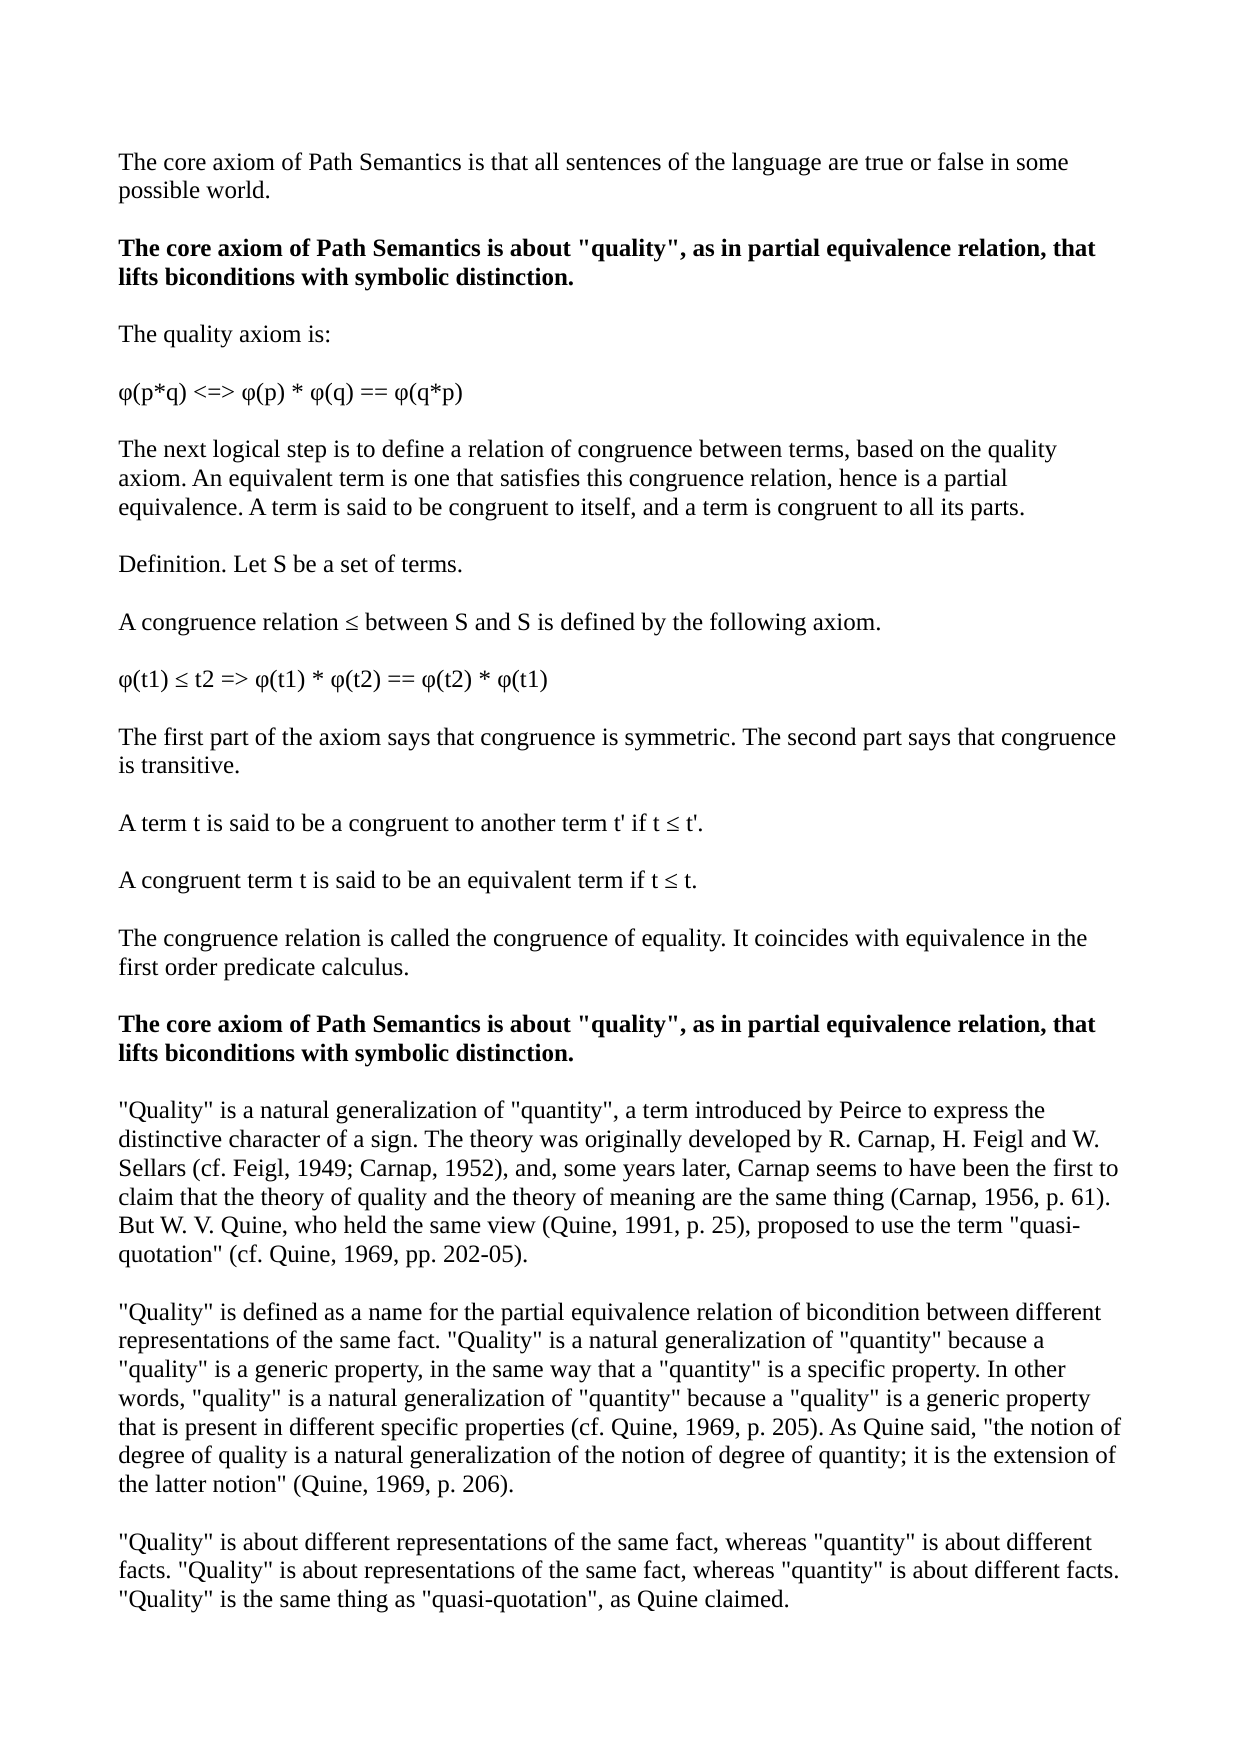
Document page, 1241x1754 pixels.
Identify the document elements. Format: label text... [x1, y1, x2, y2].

text The next logical step is to define a relation of congruence between terms, based on the quality axiom. An equivalent term is one that satisfies this congruence relation, hence is a partial equivalence. A term is said to be congruent to itself, and a term is congruent to all its parts. [118, 434, 1122, 521]
text The quality axiom is: [118, 319, 1122, 348]
text The congruence relation is called the congruence of equality. It coincides with equivalence in the first order predicate calculus. [118, 923, 1122, 981]
text "Quality" is about different representations of the same fact, whereas "quantity" is about different facts. "Quality" is about representations of the same fact, whereas "quantity" is about different facts. "Quality" is the same thing as "quasi-quotation", as Quine claimed. [118, 1527, 1122, 1613]
text The core axiom of Path Semantics is about "quality", as in partial equivalence relation, that lifts biconditions with symbolic distinction. [118, 1009, 1122, 1067]
text "Quality" is a natural generalization of "quantity", a term introduced by Peirce to express the distinctive character of a sign. The theory was originally developed by R. Carnap, H. Feigl and W. Sellars (cf. Feigl, 1949; Carnap, 1952), and, some years later, Carnap seems to have been the first to claim that the theory of quality and the theory of meaning are the same thing (Carnap, 1956, p. 61). But W. V. Quine, who held the same view (Quine, 1991, p. 25), proposed to use the term "quasi-quotation" (cf. Quine, 1969, pp. 202-05). [118, 1096, 1122, 1268]
text The core axiom of Path Semantics is about "quality", as in partial equivalence relation, that lifts biconditions with symbolic distinction. [118, 233, 1122, 291]
text "Quality" is defined as a name for the partial equivalence relation of bicondition between different representations of the same fact. "Quality" is a natural generalization of "quantity" because a "quality" is a generic property, in the same way that a "quantity" is a specific property. In other words, "quality" is a natural generalization of "quantity" because a "quality" is a generic property that is present in different specific properties (cf. Quine, 1969, p. 205). As Quine said, "the notion of degree of quality is a natural generalization of the notion of degree of quantity; it is the extension of the latter notion" (Quine, 1969, p. 206). [118, 1297, 1122, 1498]
text A term t is said to be a congruent to another term t' if t ≤ t'. [118, 808, 1122, 837]
text φ(p*q) <=> φ(p) * φ(q) == φ(q*p) [118, 377, 1122, 406]
text The core axiom of Path Semantics is that all sentences of the language are true or false in some possible world. [118, 147, 1122, 204]
text Definition. Let S be a set of terms. [118, 549, 1122, 578]
text φ(t1) ≤ t2 => φ(t1) * φ(t2) == φ(t2) * φ(t1) [118, 664, 1122, 693]
text A congruence relation ≤ between S and S is defined by the following axiom. [118, 607, 1122, 636]
text A congruent term t is said to be an equivalent term if t ≤ t. [118, 866, 1122, 894]
text The first part of the axiom says that congruence is symmetric. The second part says that congruence is transitive. [118, 722, 1122, 779]
